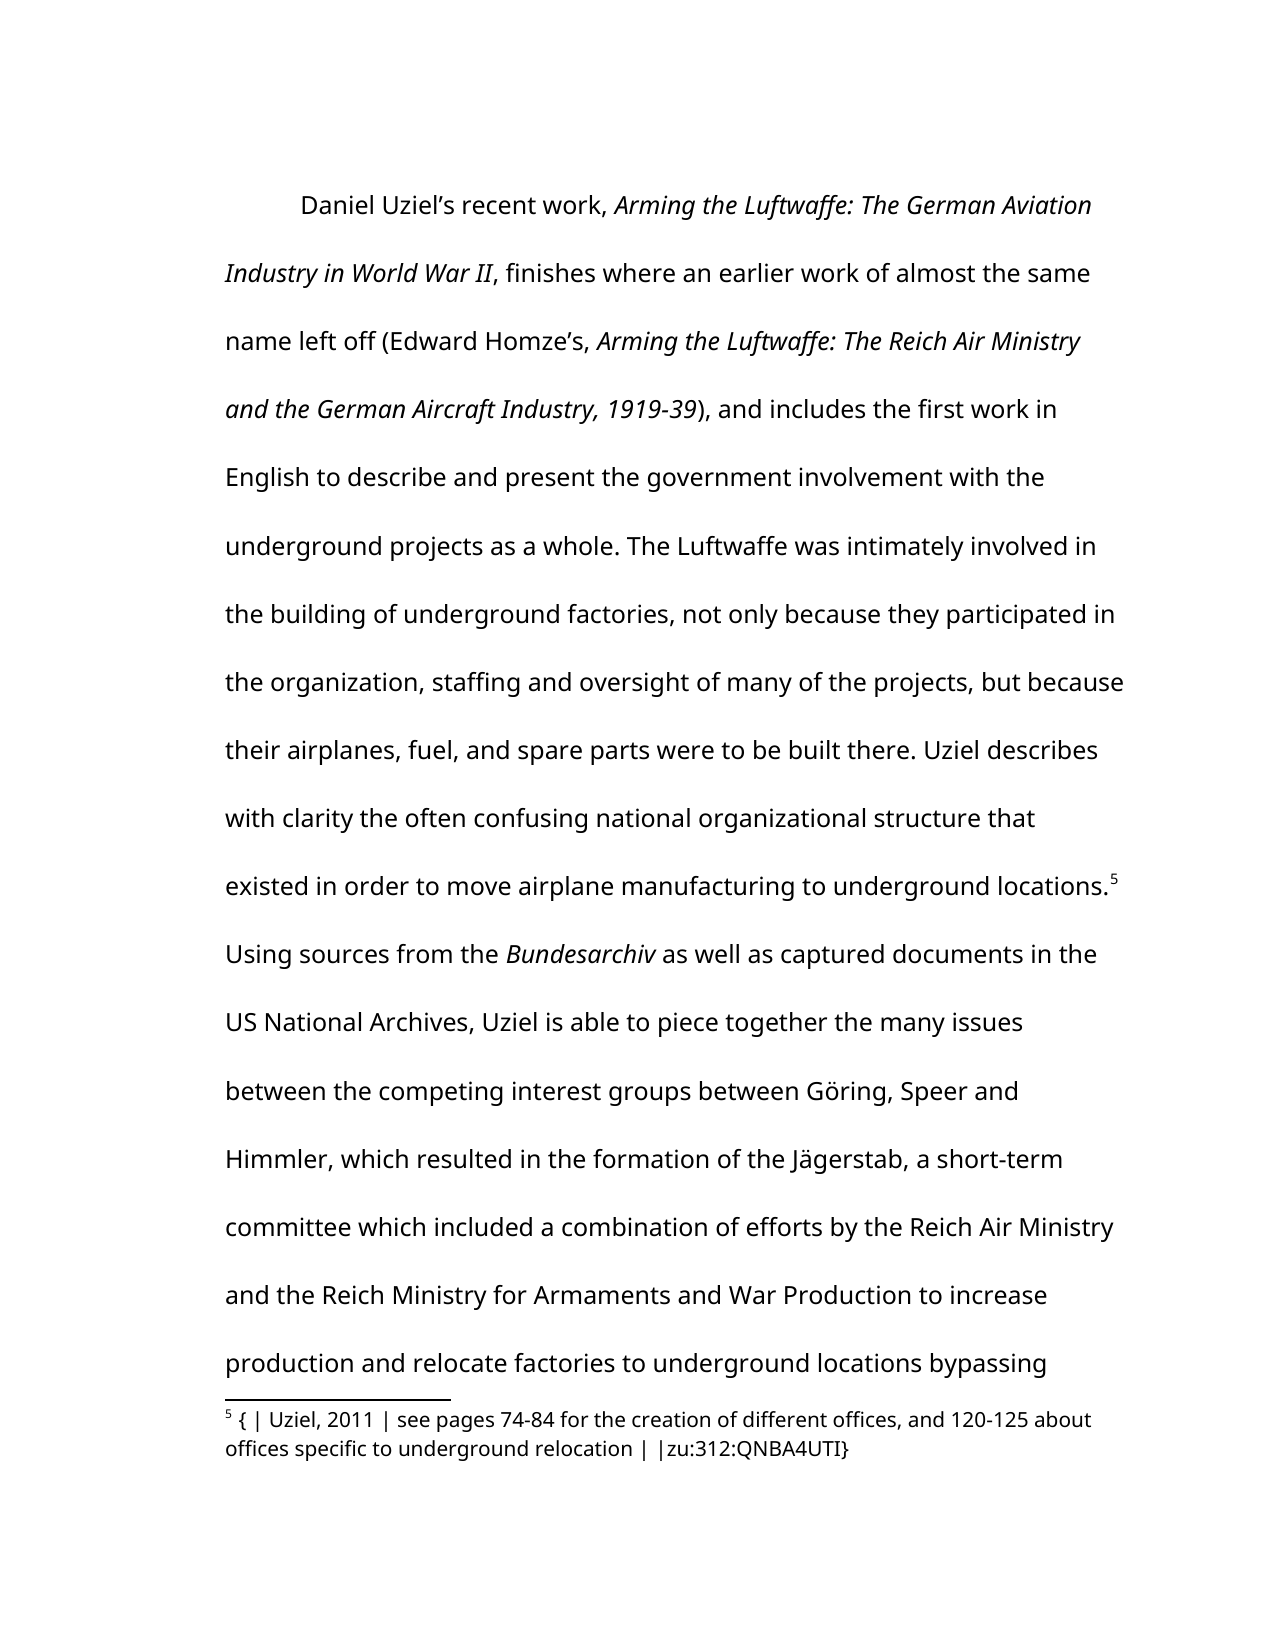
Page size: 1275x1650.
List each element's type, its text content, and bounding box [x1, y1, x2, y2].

text Daniel Uziel’s recent work, Arming the Luftwaffe: The German Aviation Industry in World War II, finishes where an earlier work of almost the same name left off (Edward Homze’s, Arming the Luftwaffe: The Reich Air Ministry and the German Aircraft Industry, 1919-39), and includes the first work in English to describe and present the government involvement with the underground projects as a whole. The Luftwaffe was intimately involved in the building of underground factories, not only because they participated in the organization, staffing and oversight of many of the projects, but because their airplanes, fuel, and spare parts were to be built there. Uziel describes with clarity the often confusing national organizational structure that existed in order to move airplane manufacturing to underground locations. Using sources from the Bundesarchiv as well as captured documents in the US National Archives, Uziel is able to piece together the many issues between the competing interest groups between Göring, Speer and Himmler, which resulted in the formation of the Jägerstab, a short-term committee which included a combination of efforts by the Reich Air Ministry and the Reich Ministry for Armaments and War Production to increase production and relocate factories to underground locations bypassing [225, 187, 1125, 1380]
text { | Uziel, 2011 | see pages 74-84 for the creation of different offices, and 120-125 about offices specific to underground relocation | |zu:312:QNBA4UTI} [225, 1406, 1125, 1462]
